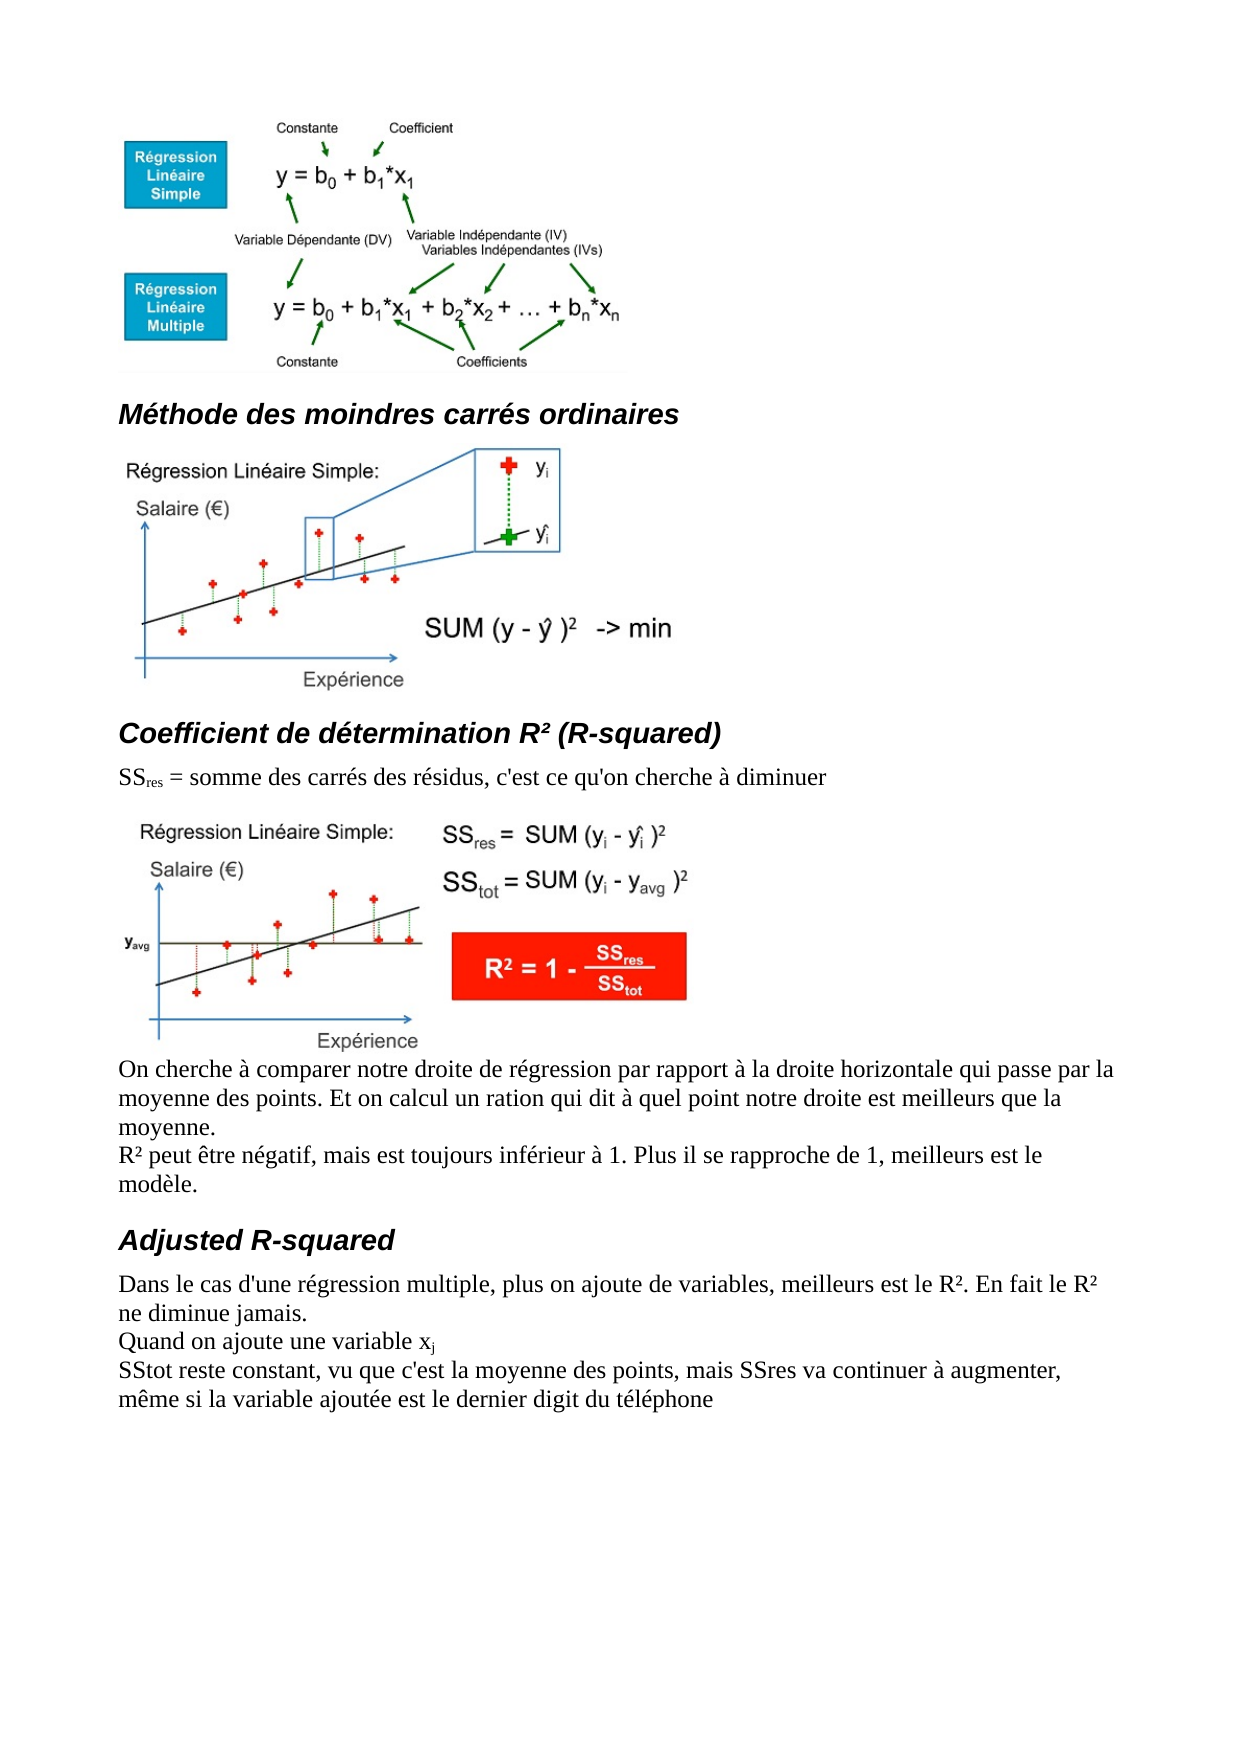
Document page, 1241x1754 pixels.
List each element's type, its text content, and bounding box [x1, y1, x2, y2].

picture [118, 118, 628, 373]
picture [118, 443, 680, 692]
subtitle Méthode des moindres carrés ordinaires [118, 397, 1122, 431]
text Quand on ajoute une variable xj [118, 1326, 1122, 1355]
subtitle Coefficient de détermination R² (R-squared) [118, 716, 1122, 750]
subtitle Adjusted R-squared [118, 1223, 1122, 1256]
text On cherche à comparer notre droite de régression par rapport à la droite horizontale qui passe par la moyenne des points. Et on calcul un ration qui dit à quel point notre droite est meilleurs que la moyenne. [118, 1054, 1122, 1140]
picture [118, 819, 695, 1055]
text SStot reste constant, vu que c'est la moyenne des points, mais SSres va continuer à augmenter, même si la variable ajoutée est le dernier digit du téléphone [118, 1355, 1122, 1413]
text Dans le cas d'une régression multiple, plus on ajoute de variables, meilleurs est le R². En fait le R² ne diminue jamais. [118, 1269, 1122, 1326]
text R² peut être négatif, mais est toujours inférieur à 1. Plus il se rapproche de 1, meilleurs est le modèle. [118, 1140, 1122, 1198]
text SSres = somme des carrés des résidus, c'est ce qu'on cherche à diminuer [118, 762, 1122, 791]
